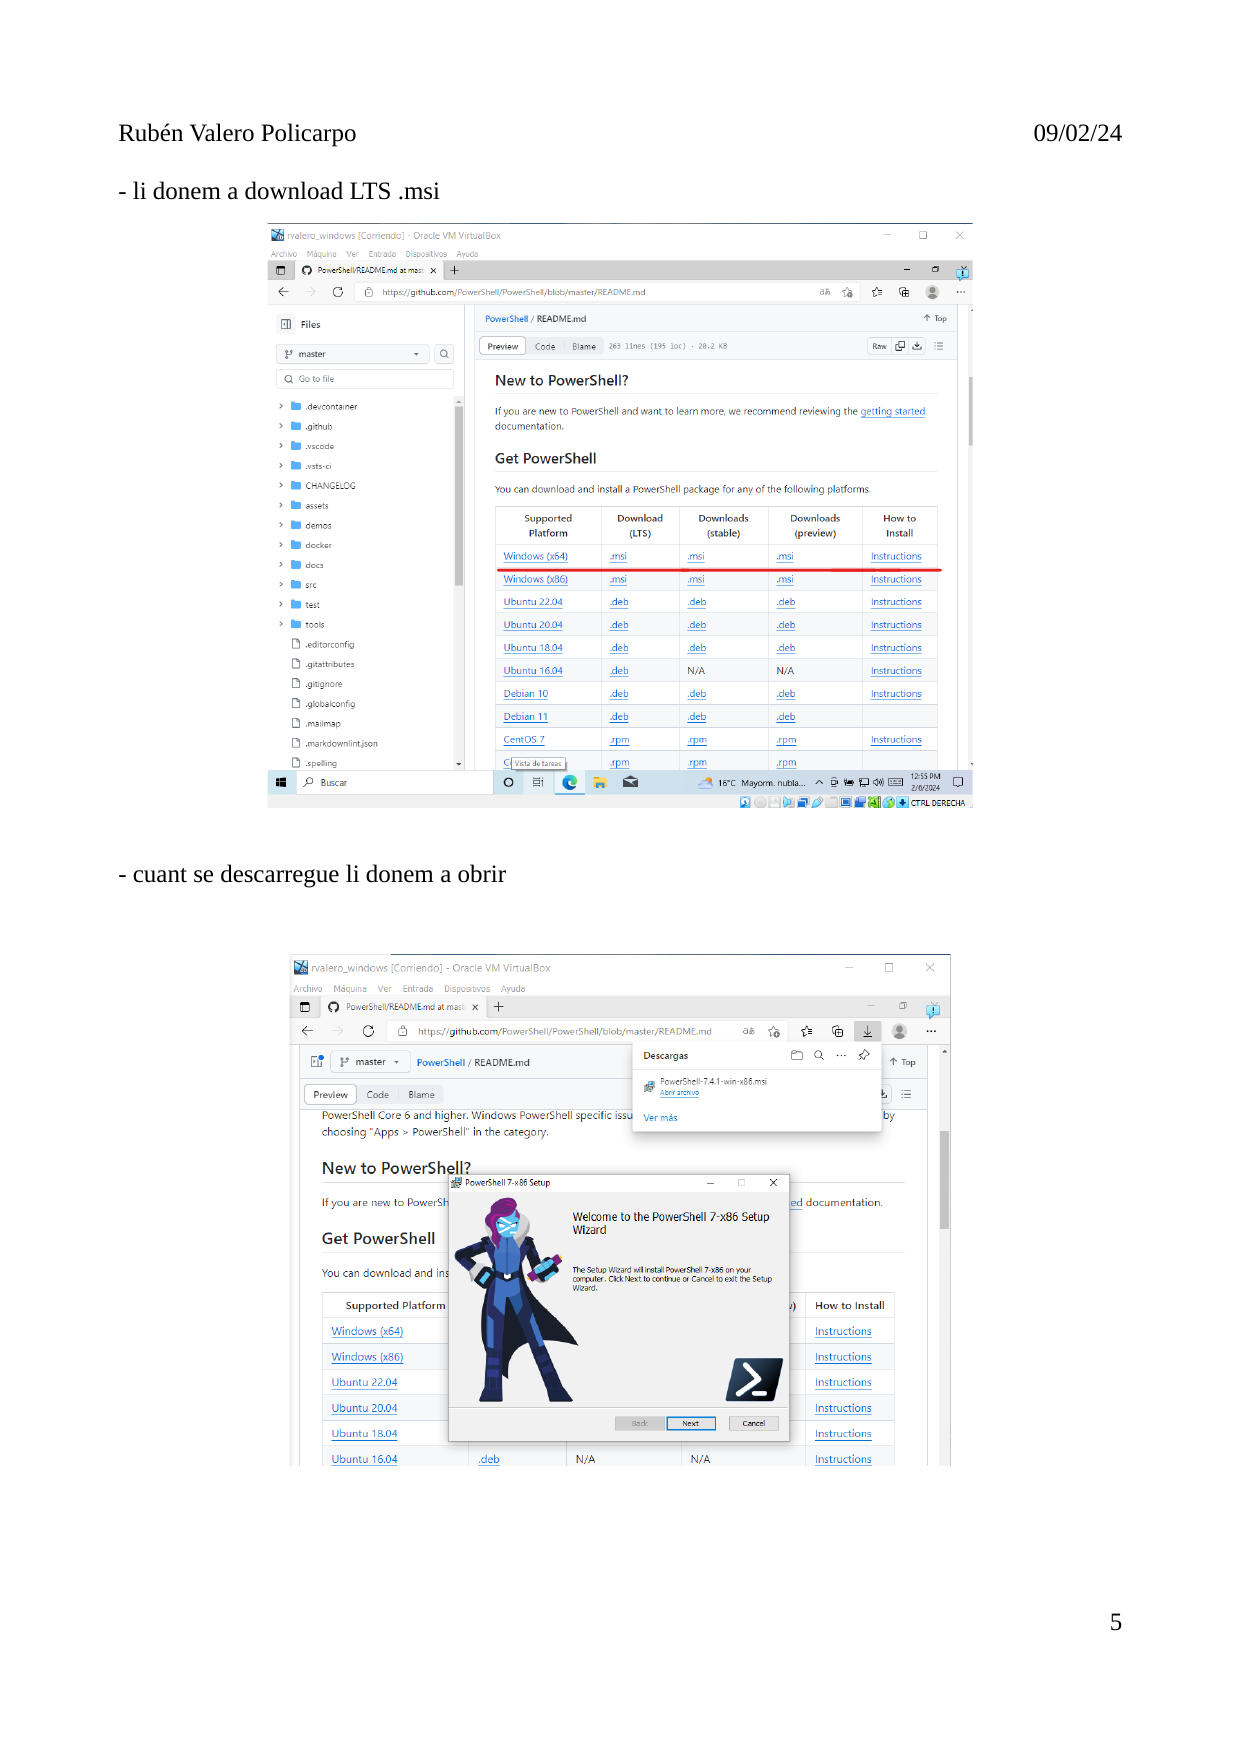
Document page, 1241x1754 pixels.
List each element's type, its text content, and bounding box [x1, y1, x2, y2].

text - li donem a download LTS .msi [118, 176, 1122, 205]
text - cuant se descarregue li donem a obrir [118, 859, 1122, 888]
picture [267, 223, 973, 808]
picture [289, 954, 951, 1466]
